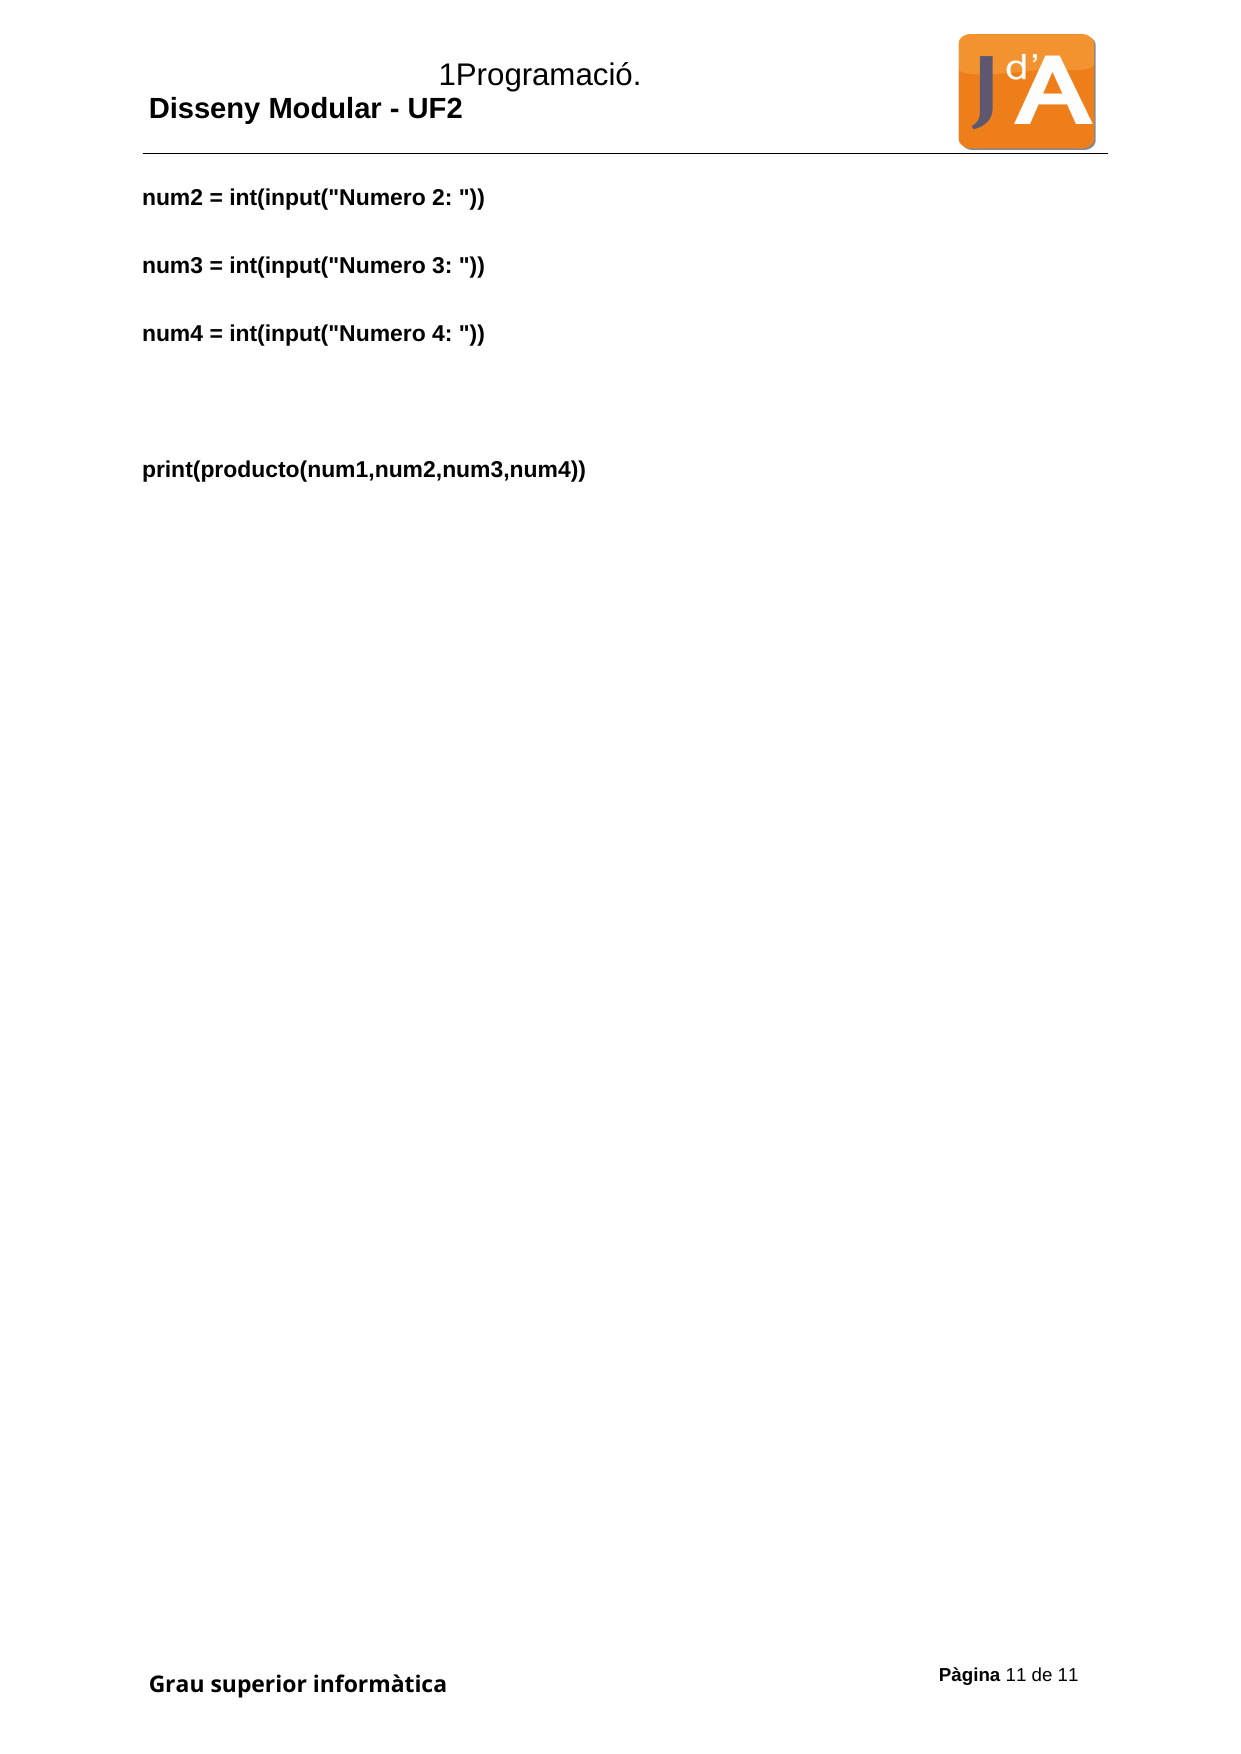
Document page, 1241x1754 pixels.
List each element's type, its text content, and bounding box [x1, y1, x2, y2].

text num2 = int(input("Numero 2: ")) [142, 185, 1107, 211]
picture [958, 34, 1096, 150]
text num4 = int(input("Numero 4: ")) [142, 321, 1107, 346]
text num3 = int(input("Numero 3: ")) [142, 253, 1107, 278]
text print(producto(num1,num2,num3,num4)) [142, 457, 1107, 482]
